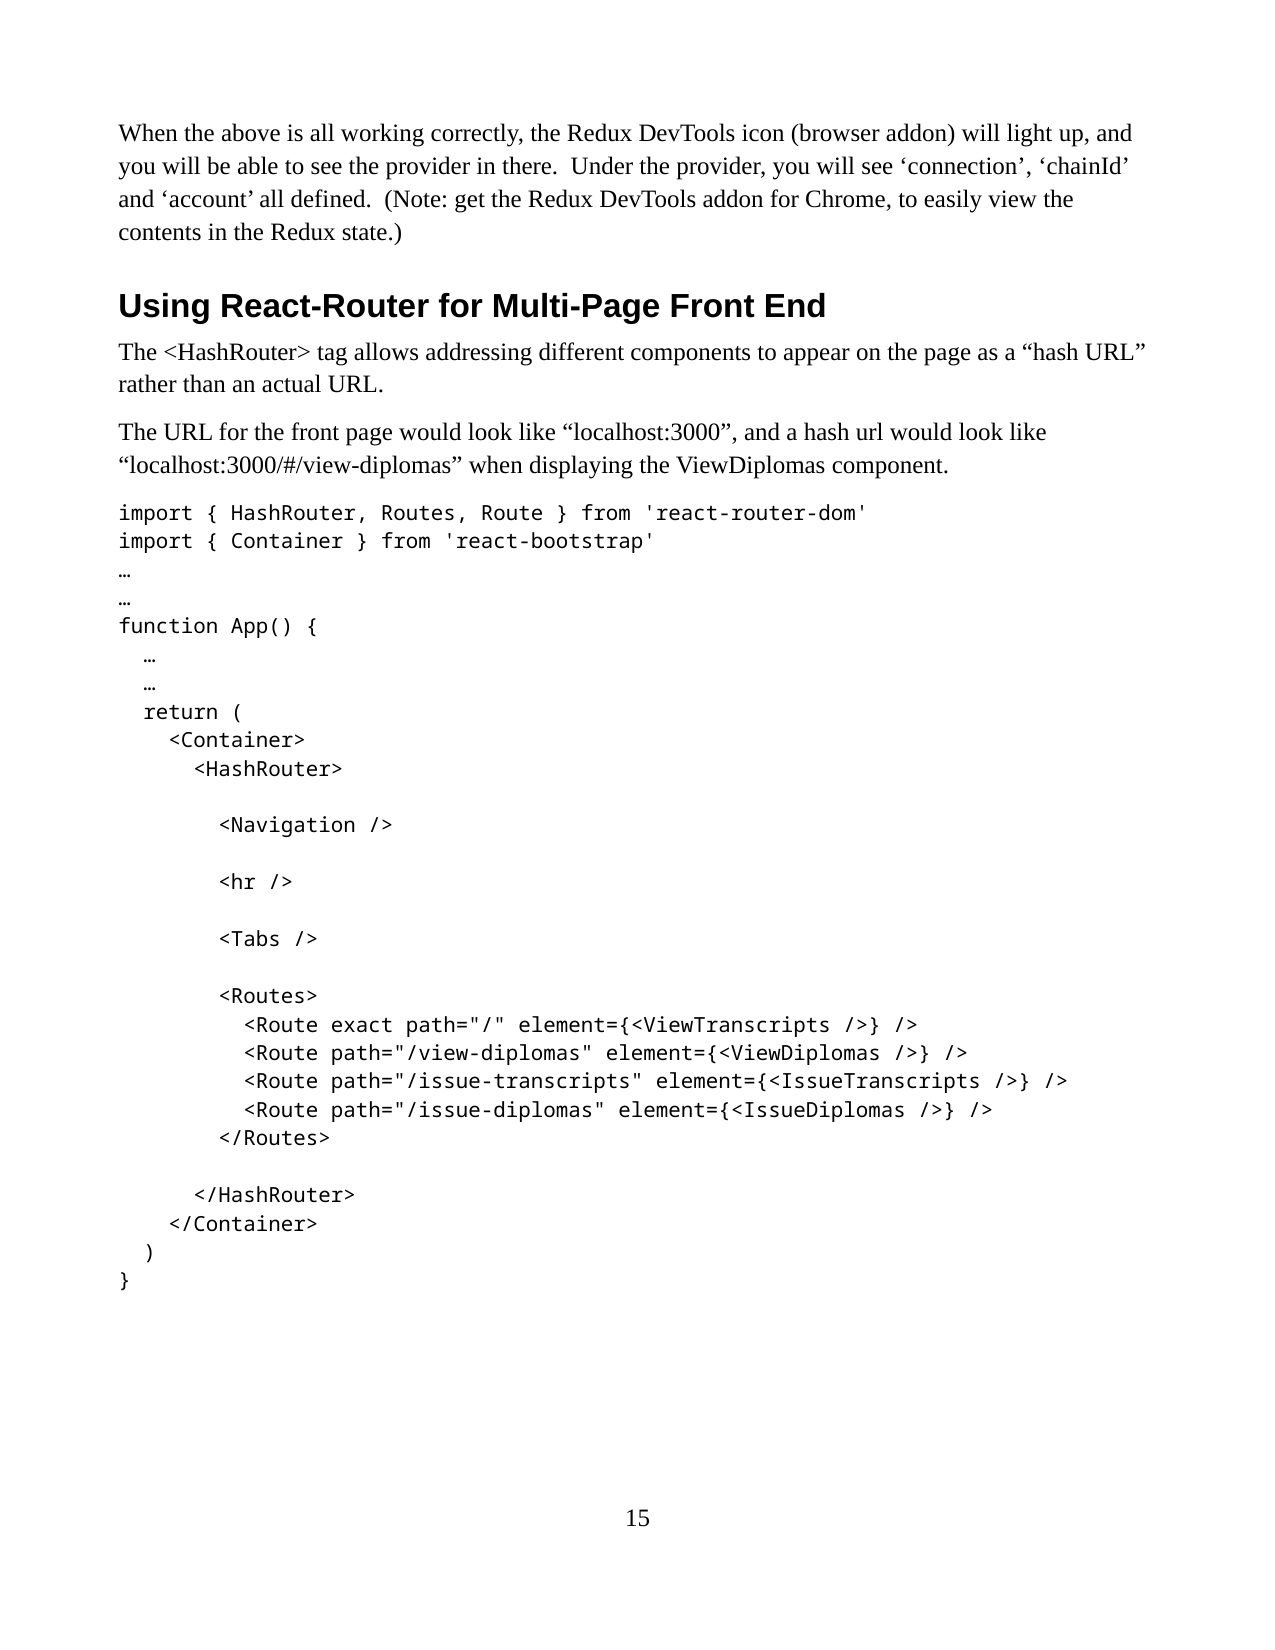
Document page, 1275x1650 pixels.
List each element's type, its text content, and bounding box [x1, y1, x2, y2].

text <Routes> [118, 981, 1157, 1010]
text </Container> [118, 1209, 1157, 1237]
text When the above is all working correctly, the Redux DevTools icon (browser addon) will light up, and you will be able to see the provider in there. Under the provider, you will see ‘connection’, ‘chainId’ and ‘account’ all defined. (Note: get the Redux DevTools addon for Chrome, to easily view the contents in the Redux state.) [118, 118, 1157, 246]
text <Route path="/view-diplomas" element={<ViewDiplomas />} /> [118, 1038, 1157, 1067]
text </Routes> [118, 1123, 1157, 1152]
text <HashRouter> [118, 754, 1157, 782]
text function App() { [118, 612, 1157, 640]
text … [118, 668, 1157, 697]
text import { Container } from 'react-bootstrap' [118, 526, 1157, 555]
text The URL for the front page would look like “localhost:3000”, and a hash url would look like “localhost:3000/#/view-diplomas” when displaying the ViewDiplomas component. [118, 417, 1157, 479]
text } [118, 1266, 1157, 1294]
text </HashRouter> [118, 1180, 1157, 1209]
text <Route exact path="/" element={<ViewTranscripts />} /> [118, 1010, 1157, 1038]
text import { HashRouter, Routes, Route } from 'react-router-dom' [118, 498, 1157, 526]
text <Container> [118, 725, 1157, 754]
text ) [118, 1237, 1157, 1266]
text <Route path="/issue-diplomas" element={<IssueDiplomas />} /> [118, 1095, 1157, 1123]
text <Route path="/issue-transcripts" element={<IssueTranscripts />} /> [118, 1067, 1157, 1095]
text … [118, 640, 1157, 668]
text <Tabs /> [118, 924, 1157, 953]
subtitle Using React-Router for Multi-Page Front End [118, 286, 1157, 324]
text <Navigation /> [118, 811, 1157, 839]
text … [118, 583, 1157, 612]
text return ( [118, 697, 1157, 725]
text … [118, 555, 1157, 583]
text The <HashRouter> tag allows addressing different components to appear on the page as a “hash URL” rather than an actual URL. [118, 337, 1157, 398]
text <hr /> [118, 867, 1157, 896]
